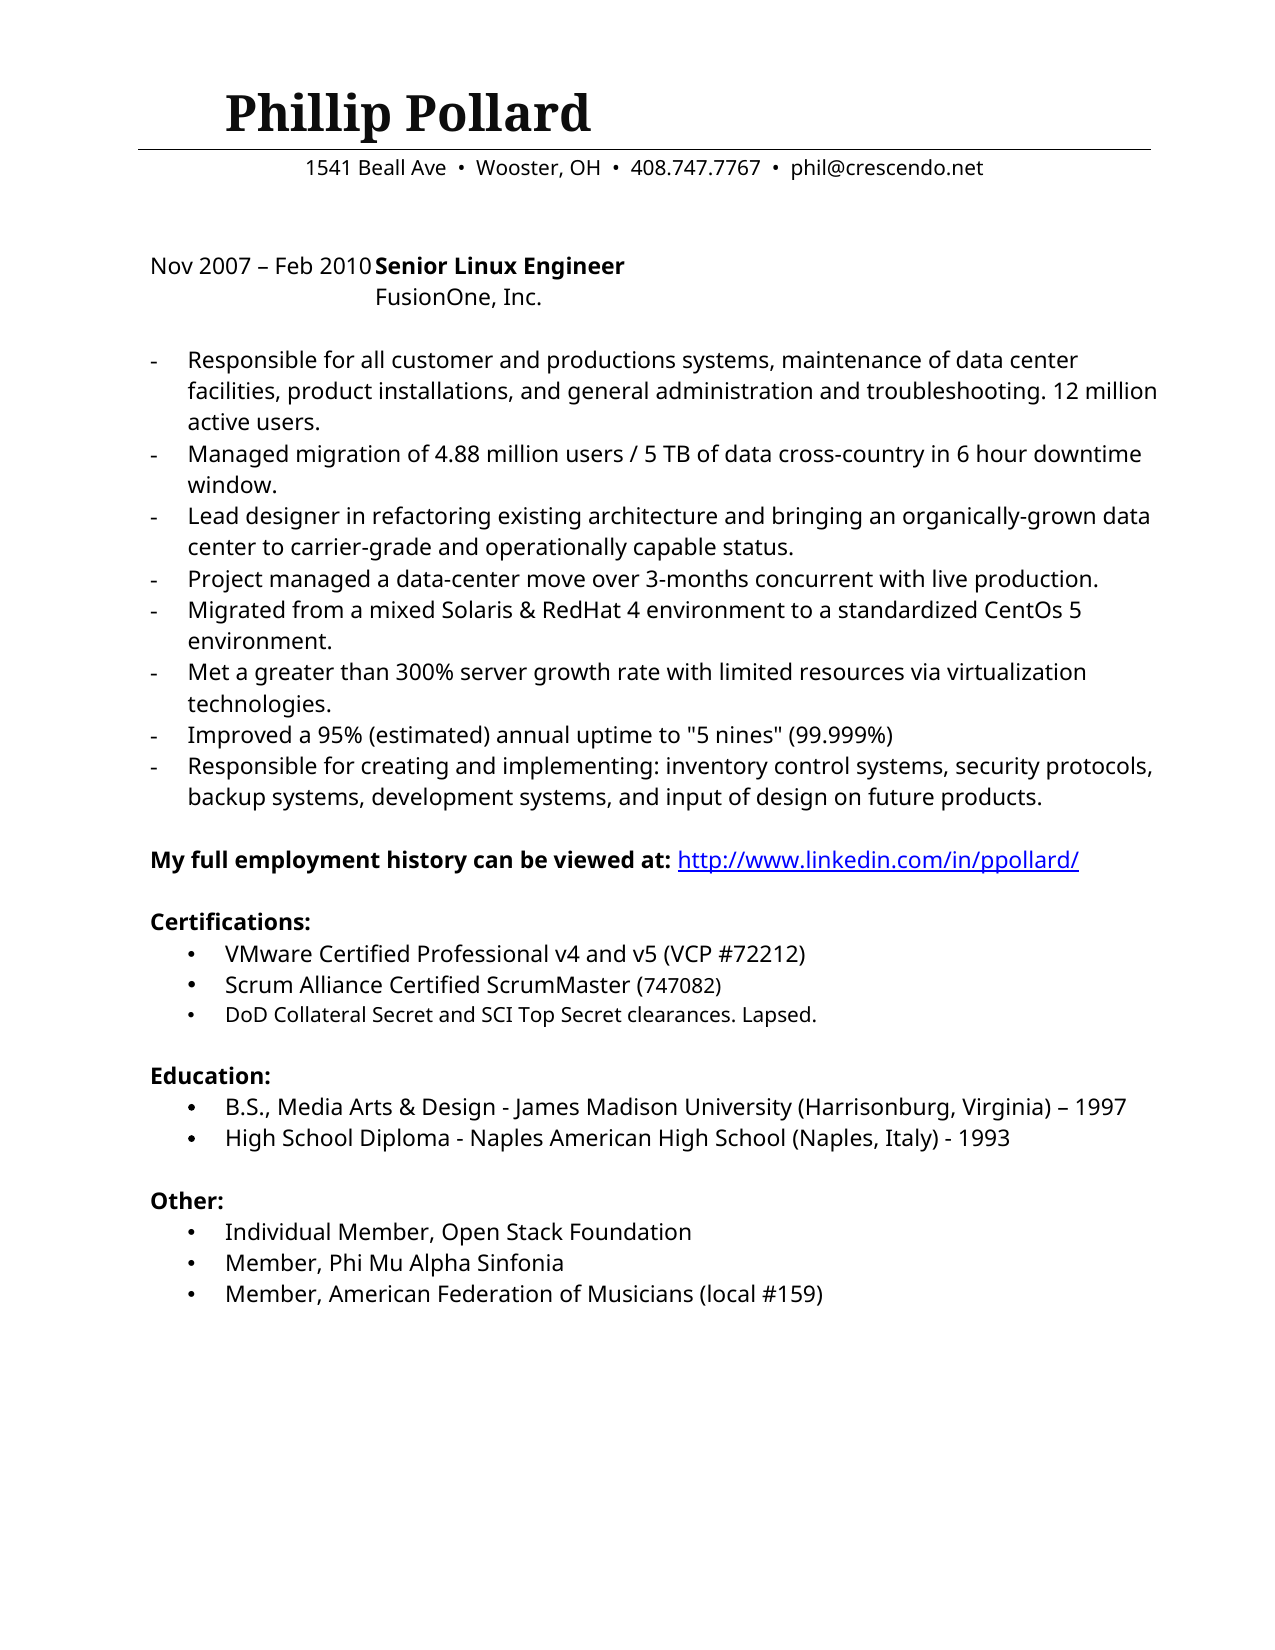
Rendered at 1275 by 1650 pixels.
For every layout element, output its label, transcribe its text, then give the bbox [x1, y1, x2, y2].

list Member, American Federation of Musicians (local #159) [187, 1278, 1162, 1310]
text Other: [150, 1185, 1162, 1216]
list Managed migration of 4.88 million users / 5 TB of data cross-country in 6 hour downtime window. [150, 437, 1162, 500]
list B.S., Media Arts & Design - James Madison University (Harrisonburg, Virginia) – 1997 [187, 1091, 1162, 1122]
list Responsible for all customer and productions systems, maintenance of data center facilities, product installations, and general administration and troubleshooting. 12 million active users. [150, 344, 1162, 437]
text My full employment history can be viewed at: http://www.linkedin.com/in/ppollard/ [150, 844, 1162, 875]
list Responsible for creating and implementing: inventory control systems, security protocols, backup systems, development systems, and input of design on future products. [150, 750, 1162, 812]
list Met a greater than 300% server growth rate with limited resources via virtualization technologies. [150, 656, 1162, 719]
list Individual Member, Open Stack Foundation [187, 1216, 1162, 1247]
text Certifications: [150, 906, 1162, 937]
list Member, Phi Mu Alpha Sinfonia [187, 1247, 1162, 1278]
list Migrated from a mixed Solaris & RedHat 4 environment to a standardized CentOs 5 environment. [150, 594, 1162, 656]
text FusionOne, Inc. [150, 281, 1162, 312]
list VMware Certified Professional v4 and v5 (VCP #72212) [187, 937, 1162, 969]
list Lead designer in refactoring existing architecture and bringing an organically-grown data center to carrier-grade and operationally capable status. [150, 500, 1162, 562]
list Project managed a data-center move over 3-months concurrent with live production. [150, 562, 1162, 594]
text Nov 2007 – Feb 2010 Senior Linux Engineer [150, 250, 1162, 281]
list Improved a 95% (estimated) annual uptime to "5 nines" (99.999%) [150, 719, 1162, 750]
list DoD Collateral Secret and SCI Top Secret clearances. Lapsed. [187, 1000, 1162, 1028]
text Education: [150, 1060, 1162, 1091]
list High School Diploma - Naples American High School (Naples, Italy) - 1993 [187, 1122, 1162, 1153]
list Scrum Alliance Certified ScrumMaster (747082) [187, 969, 1162, 1000]
